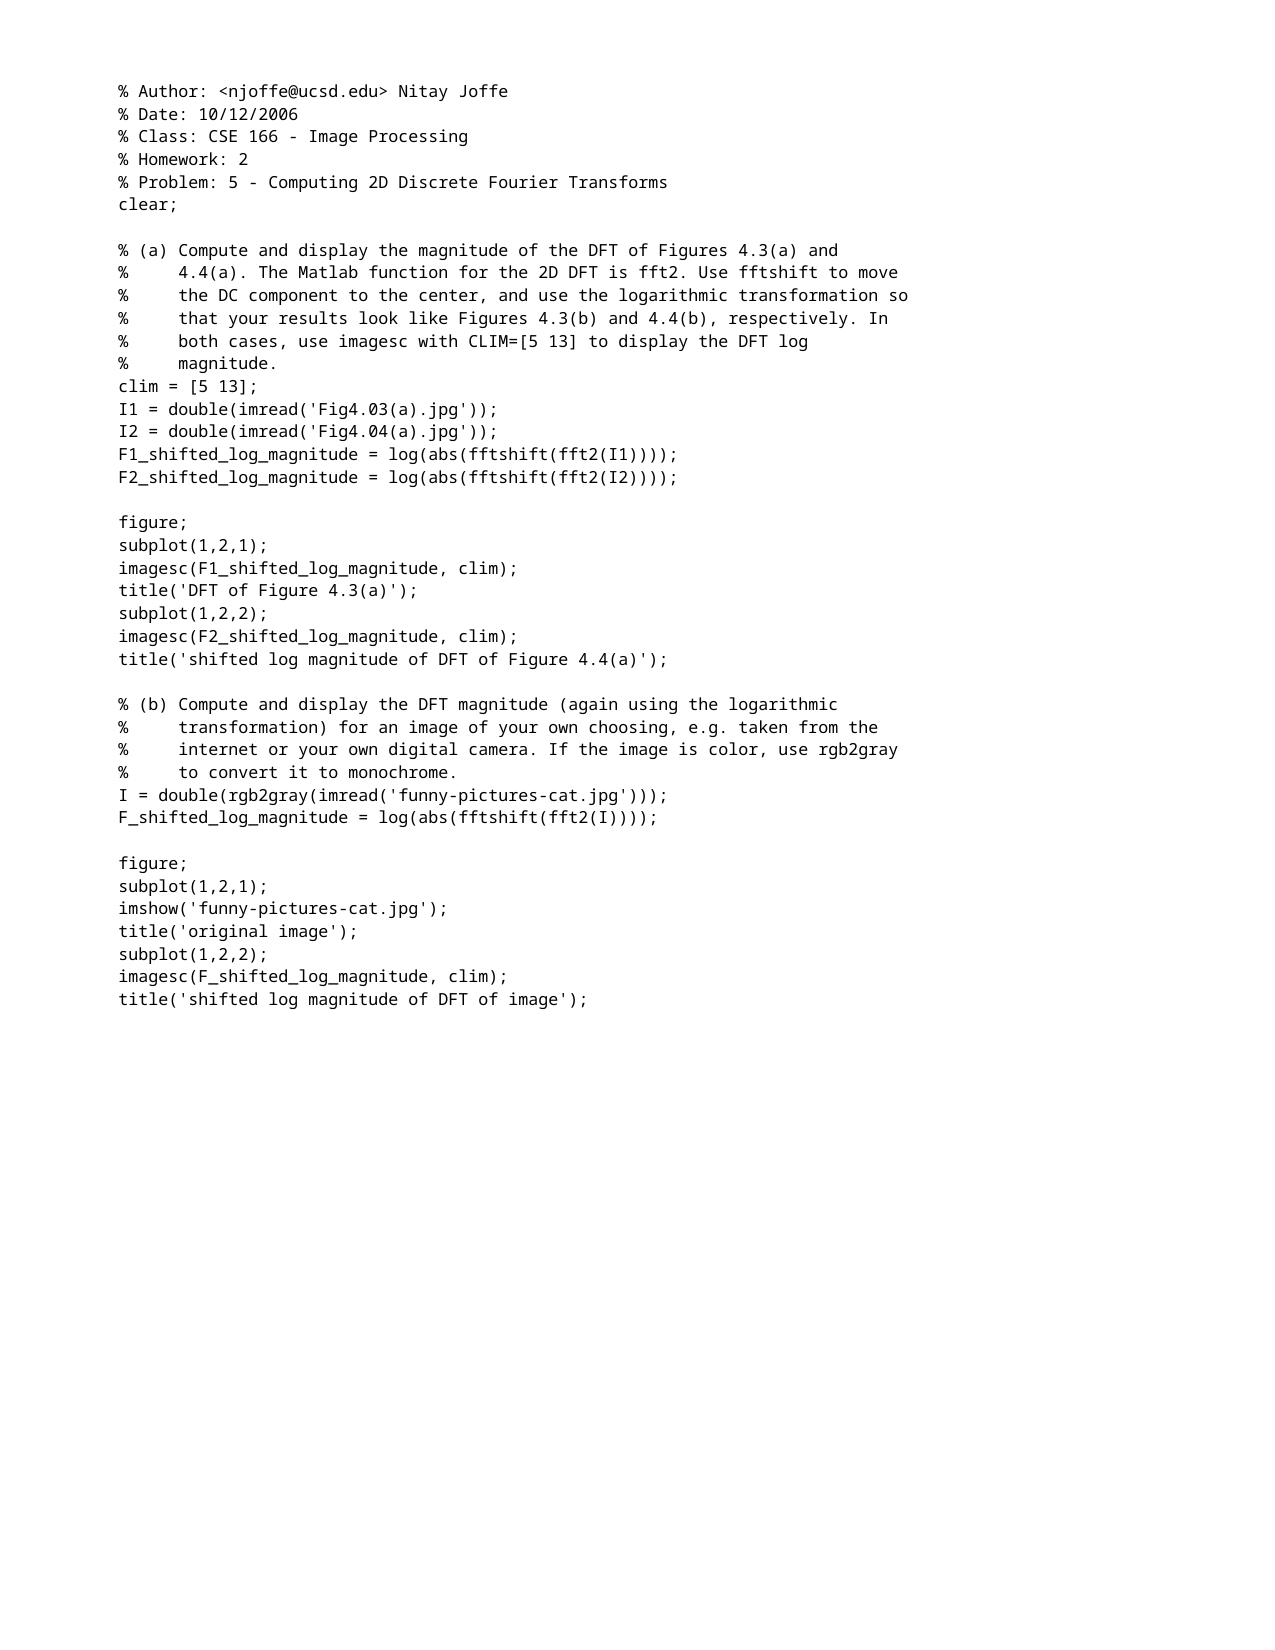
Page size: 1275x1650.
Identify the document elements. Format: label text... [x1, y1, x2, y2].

text % Date: 10/12/2006 [118, 102, 1157, 125]
text figure; [118, 511, 1157, 534]
text clear; [118, 193, 1157, 216]
text % Author: <njoffe@ucsd.edu> Nitay Joffe [118, 79, 1157, 102]
text imagesc(F2_shifted_log_magnitude, clim); [118, 624, 1157, 647]
text F_shifted_log_magnitude = log(abs(fftshift(fft2(I)))); [118, 806, 1157, 829]
text I1 = double(imread('Fig4.03(a).jpg')); [118, 397, 1157, 420]
text % Problem: 5 - Computing 2D Discrete Fourier Transforms [118, 170, 1157, 193]
text % (a) Compute and display the magnitude of the DFT of Figures 4.3(a) and [118, 238, 1157, 261]
text % Homework: 2 [118, 148, 1157, 170]
text subplot(1,2,2); [118, 942, 1157, 965]
text % to convert it to monochrome. [118, 761, 1157, 783]
text % both cases, use imagesc with CLIM=[5 13] to display the DFT log [118, 329, 1157, 352]
text % 4.4(a). The Matlab function for the 2D DFT is fft2. Use fftshift to move [118, 261, 1157, 284]
text title('original image'); [118, 920, 1157, 942]
text % Class: CSE 166 - Image Processing [118, 125, 1157, 148]
text title('shifted log magnitude of DFT of image'); [118, 988, 1157, 1011]
text I2 = double(imread('Fig4.04(a).jpg')); [118, 420, 1157, 443]
text subplot(1,2,2); [118, 602, 1157, 624]
text % that your results look like Figures 4.3(b) and 4.4(b), respectively. In [118, 307, 1157, 329]
text % the DC component to the center, and use the logarithmic transformation so [118, 284, 1157, 307]
text title('shifted log magnitude of DFT of Figure 4.4(a)'); [118, 647, 1157, 670]
text title('DFT of Figure 4.3(a)'); [118, 579, 1157, 602]
text % internet or your own digital camera. If the image is color, use rgb2gray [118, 738, 1157, 761]
text subplot(1,2,1); [118, 534, 1157, 556]
text F1_shifted_log_magnitude = log(abs(fftshift(fft2(I1)))); [118, 443, 1157, 466]
text clim = [5 13]; [118, 375, 1157, 397]
text F2_shifted_log_magnitude = log(abs(fftshift(fft2(I2)))); [118, 466, 1157, 488]
text % transformation) for an image of your own choosing, e.g. taken from the [118, 715, 1157, 738]
text imshow('funny-pictures-cat.jpg'); [118, 897, 1157, 920]
text % (b) Compute and display the DFT magnitude (again using the logarithmic [118, 693, 1157, 715]
text % magnitude. [118, 352, 1157, 375]
text figure; [118, 852, 1157, 874]
text I = double(rgb2gray(imread('funny-pictures-cat.jpg'))); [118, 783, 1157, 806]
text imagesc(F_shifted_log_magnitude, clim); [118, 965, 1157, 988]
text subplot(1,2,1); [118, 874, 1157, 897]
text imagesc(F1_shifted_log_magnitude, clim); [118, 556, 1157, 579]
